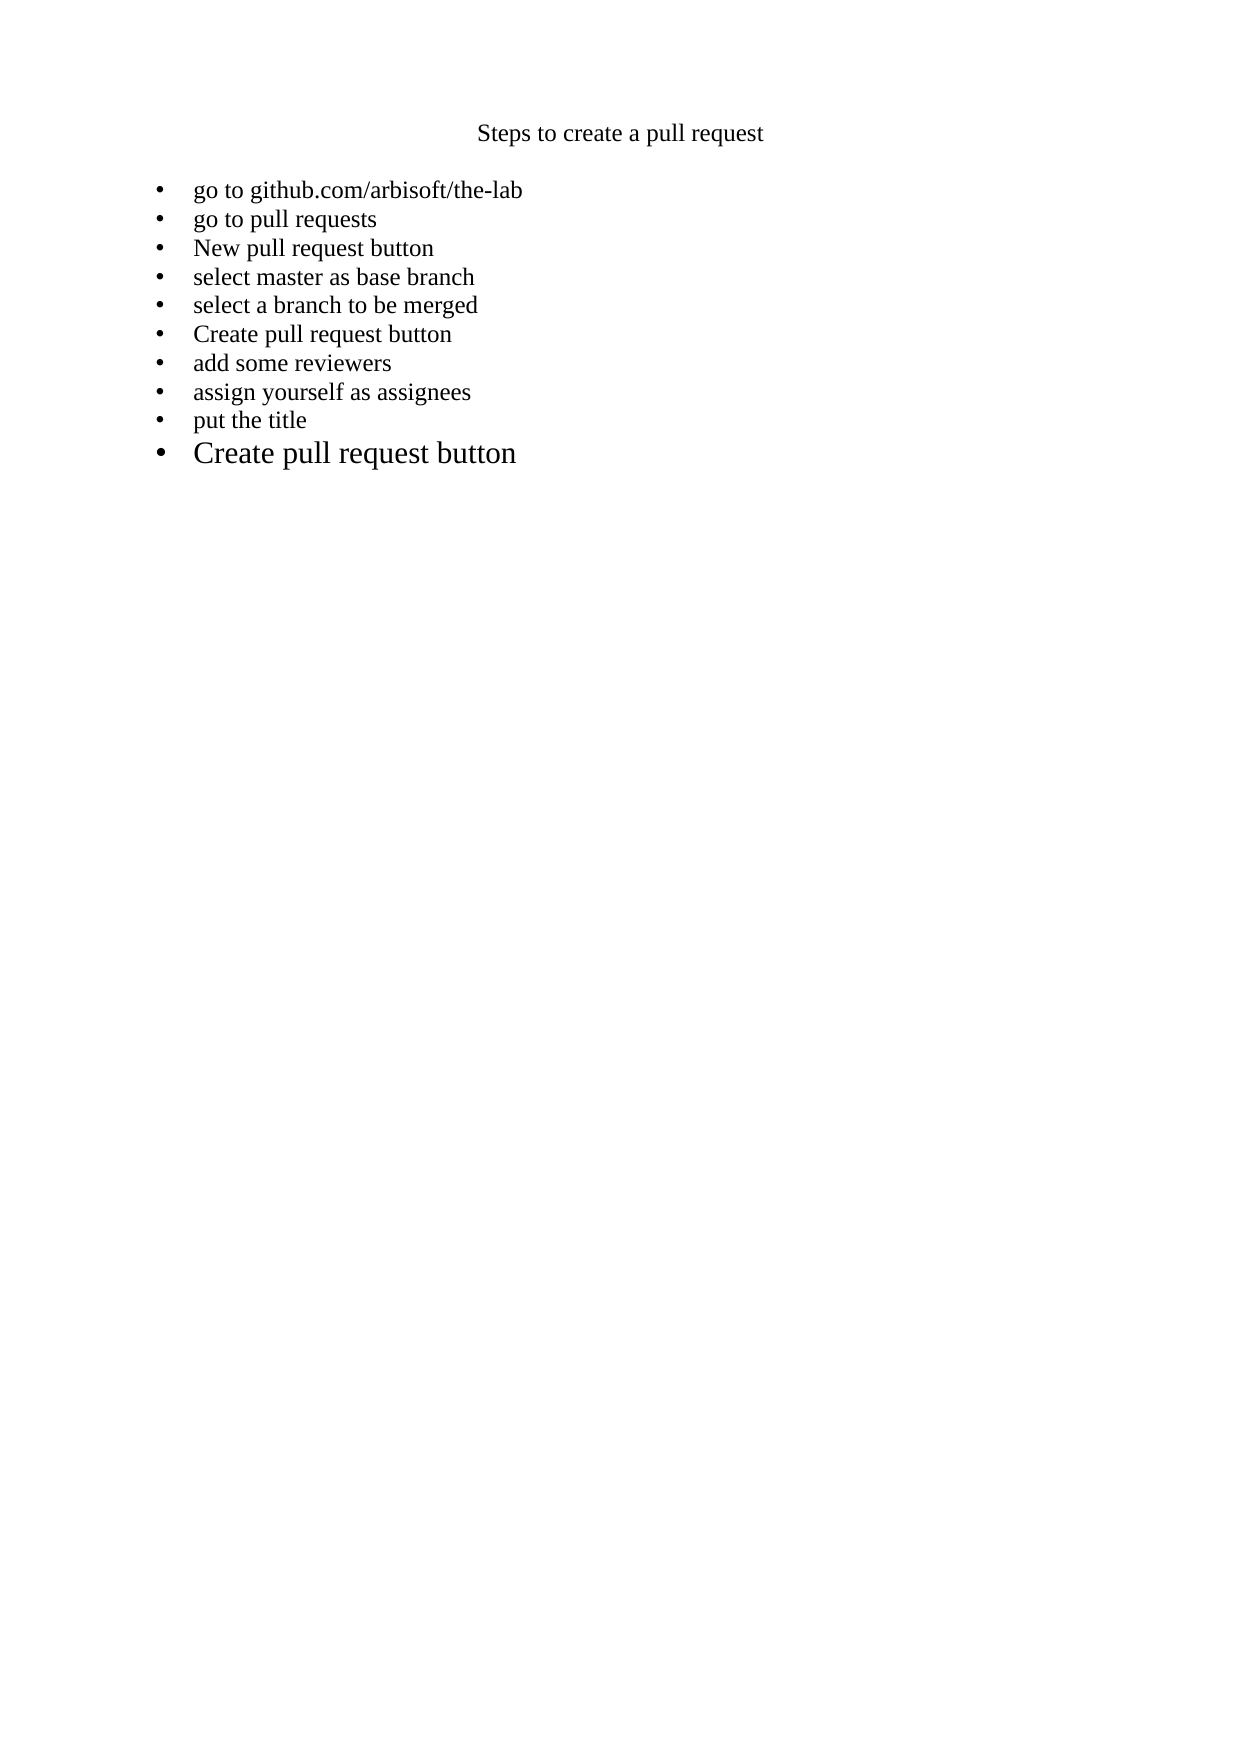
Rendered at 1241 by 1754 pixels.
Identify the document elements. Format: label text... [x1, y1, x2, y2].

list Create pull request button [156, 319, 1122, 348]
list select master as base branch [156, 262, 1122, 291]
text Steps to create a pull request [118, 118, 1122, 147]
list add some reviewers [156, 348, 1122, 377]
list select a branch to be merged [156, 291, 1122, 319]
list Create pull request button [156, 434, 1122, 470]
list New pull request button [156, 233, 1122, 262]
list go to github.com/arbisoft/the-lab [156, 176, 1122, 204]
list assign yourself as assignees [156, 377, 1122, 406]
list put the title [156, 406, 1122, 434]
list go to pull requests [156, 204, 1122, 233]
